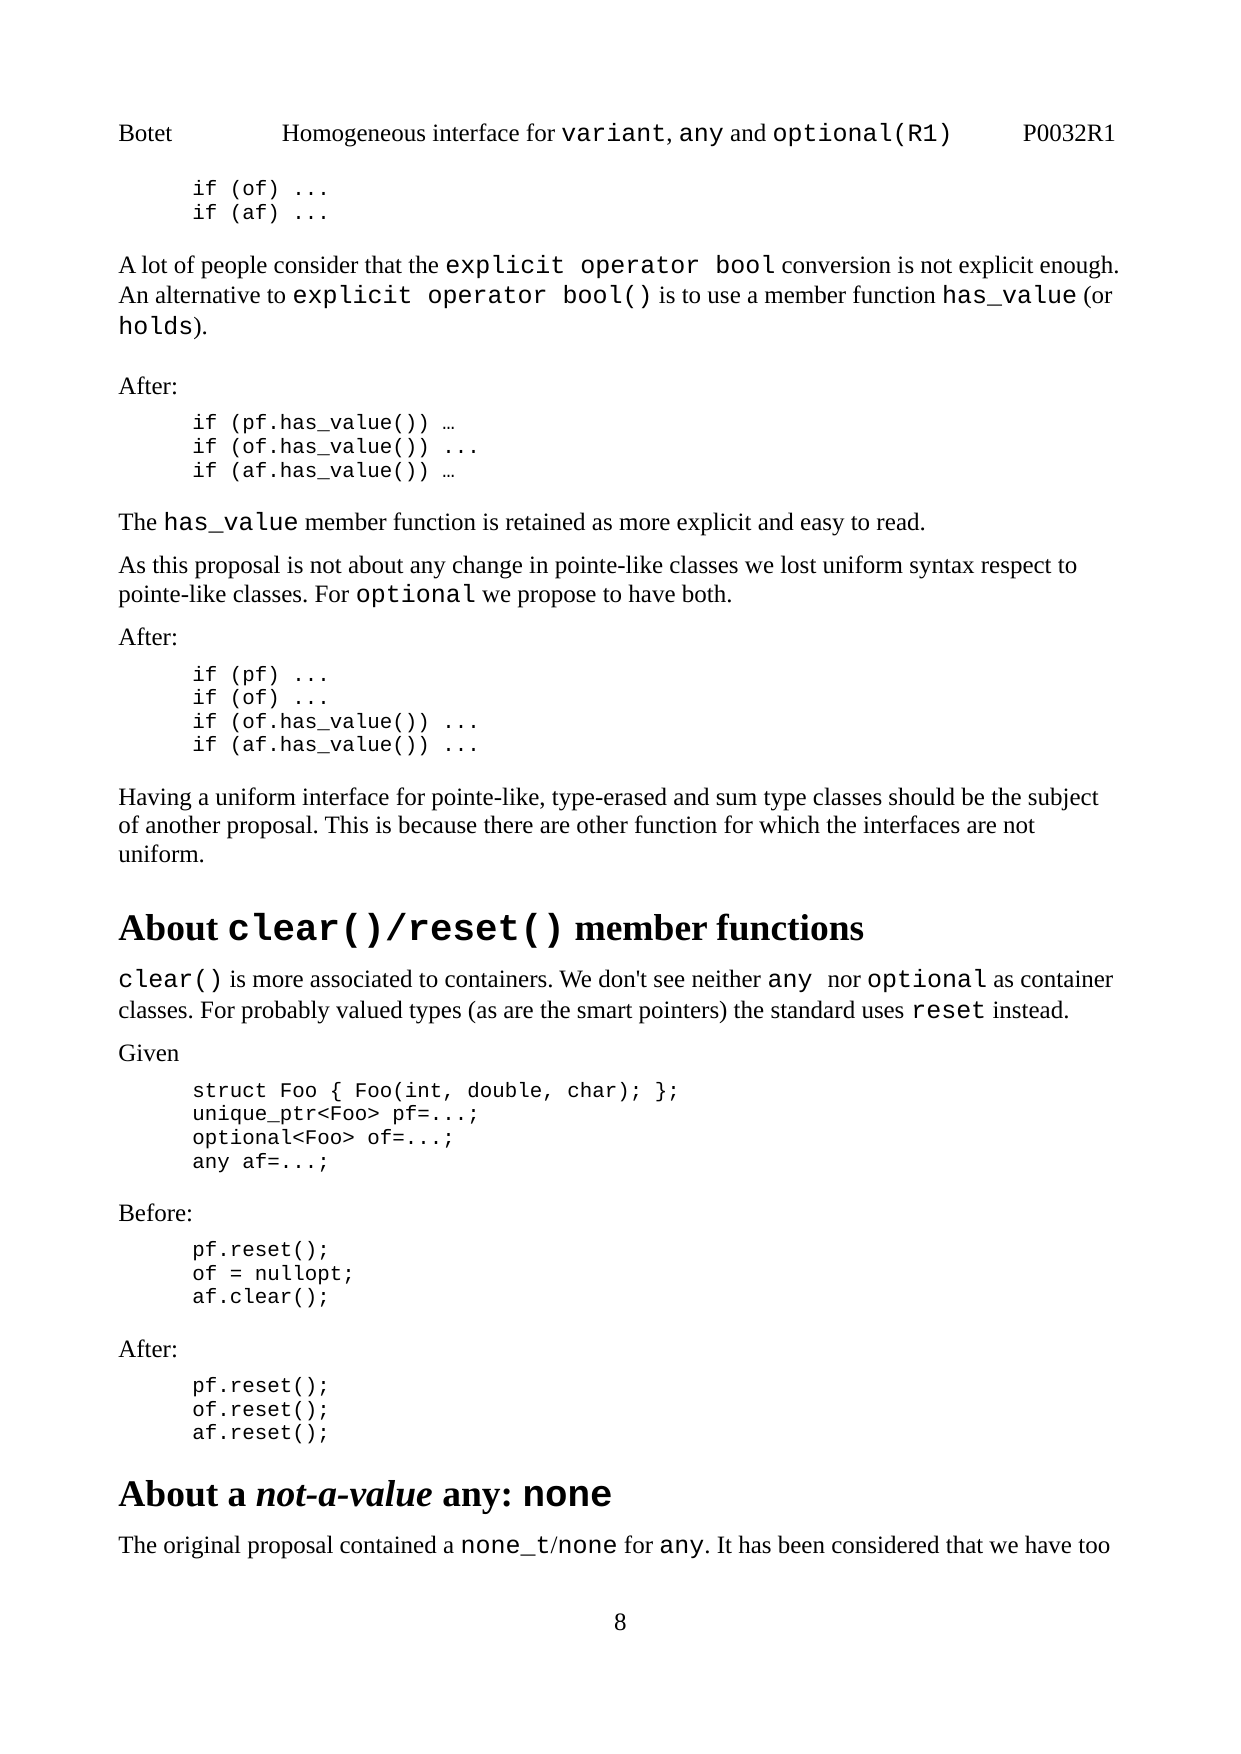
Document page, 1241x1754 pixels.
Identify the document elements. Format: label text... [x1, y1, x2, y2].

text if (pf.has_value()) … [118, 412, 1122, 436]
text if (af.has_value()) ... [118, 734, 1122, 758]
text clear() is more associated to containers. We don't see neither any nor optional as container classes. For probably valued types (as are the smart pointers) the standard uses reset instead. [118, 964, 1122, 1026]
text Before: [118, 1198, 1122, 1227]
subtitle About clear()/reset() member functions [118, 906, 1122, 952]
text After: [118, 622, 1122, 651]
text if (of.has_value()) ... [118, 436, 1122, 459]
text of = nullopt; [118, 1263, 1122, 1286]
text if (pf) ... [118, 663, 1122, 687]
text af.clear(); [118, 1286, 1122, 1310]
text As this proposal is not about any change in pointe-like classes we lost uniform syntax respect to pointe-like classes. For optional we propose to have both. [118, 550, 1122, 610]
text if (af) ... [118, 202, 1122, 226]
text struct Foo { Foo(int, double, char); }; [118, 1080, 1122, 1103]
text Given [118, 1038, 1122, 1067]
text The original proposal contained a none_t/none for any. It has been considered that we have too [118, 1530, 1122, 1561]
text A lot of people consider that the explicit operator bool conversion is not explicit enough. An alternative to explicit operator bool() is to use a member function has_value (or holds). [118, 250, 1122, 342]
text The has_value member function is retained as more explicit and easy to read. [118, 507, 1122, 538]
text pf.reset(); [118, 1239, 1122, 1263]
text if (of) ... [118, 687, 1122, 711]
subtitle About a not-a-value any: none [118, 1471, 1122, 1517]
text unique_ptr<Foo> pf=...; [118, 1103, 1122, 1127]
text any af=...; [118, 1151, 1122, 1174]
text After: [118, 371, 1122, 400]
text af.reset(); [118, 1422, 1122, 1446]
text if (of) ... [118, 178, 1122, 202]
text if (of.has_value()) ... [118, 711, 1122, 734]
text if (af.has_value()) … [118, 459, 1122, 483]
text optional<Foo> of=...; [118, 1127, 1122, 1151]
text pf.reset(); [118, 1375, 1122, 1399]
text Having a uniform interface for pointe-like, type-erased and sum type classes should be the subject of another proposal. This is because there are other function for which the interfaces are not uniform. [118, 782, 1122, 868]
text After: [118, 1334, 1122, 1362]
text of.reset(); [118, 1399, 1122, 1422]
